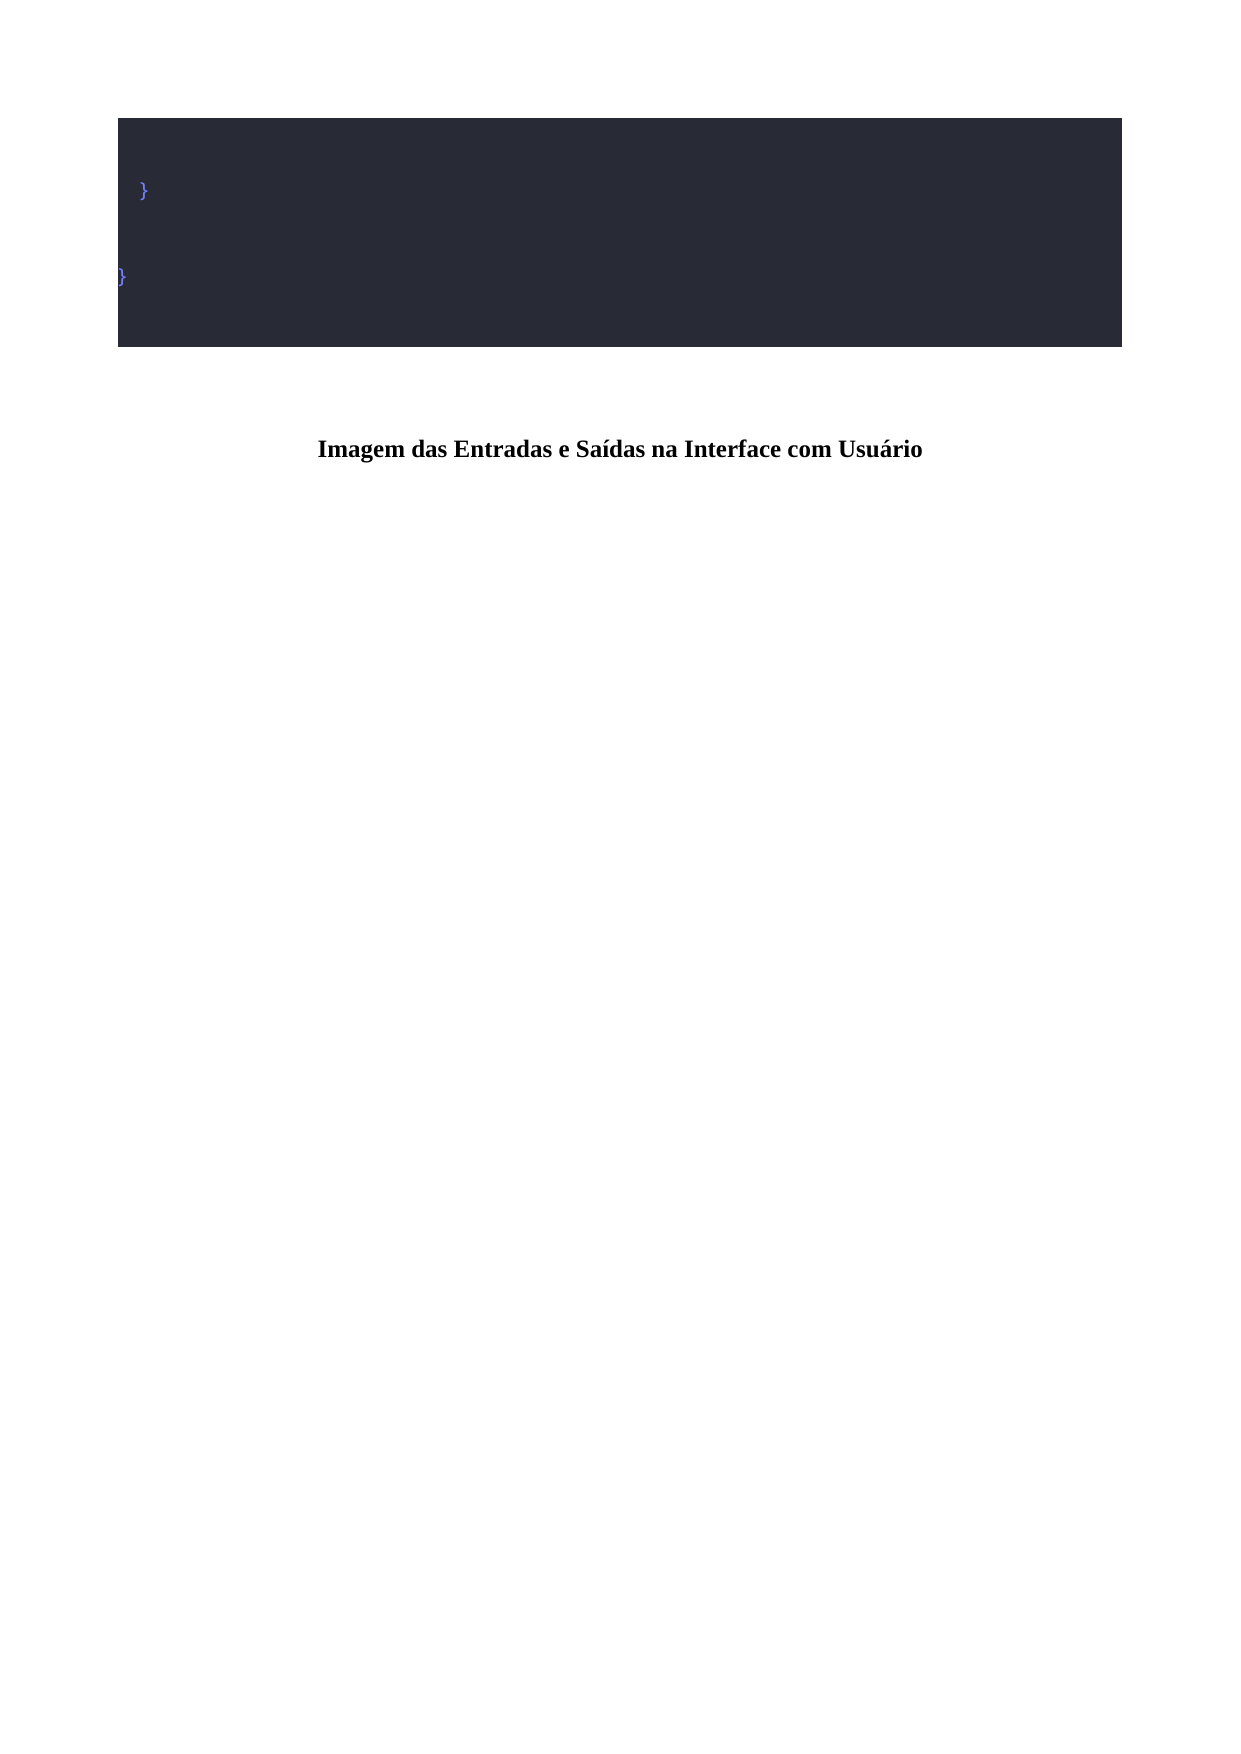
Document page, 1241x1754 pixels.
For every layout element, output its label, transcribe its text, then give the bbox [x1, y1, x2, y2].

text Imagem das Entradas e Saídas na Interface com Usuário [118, 434, 1122, 462]
text } } [118, 118, 1122, 319]
